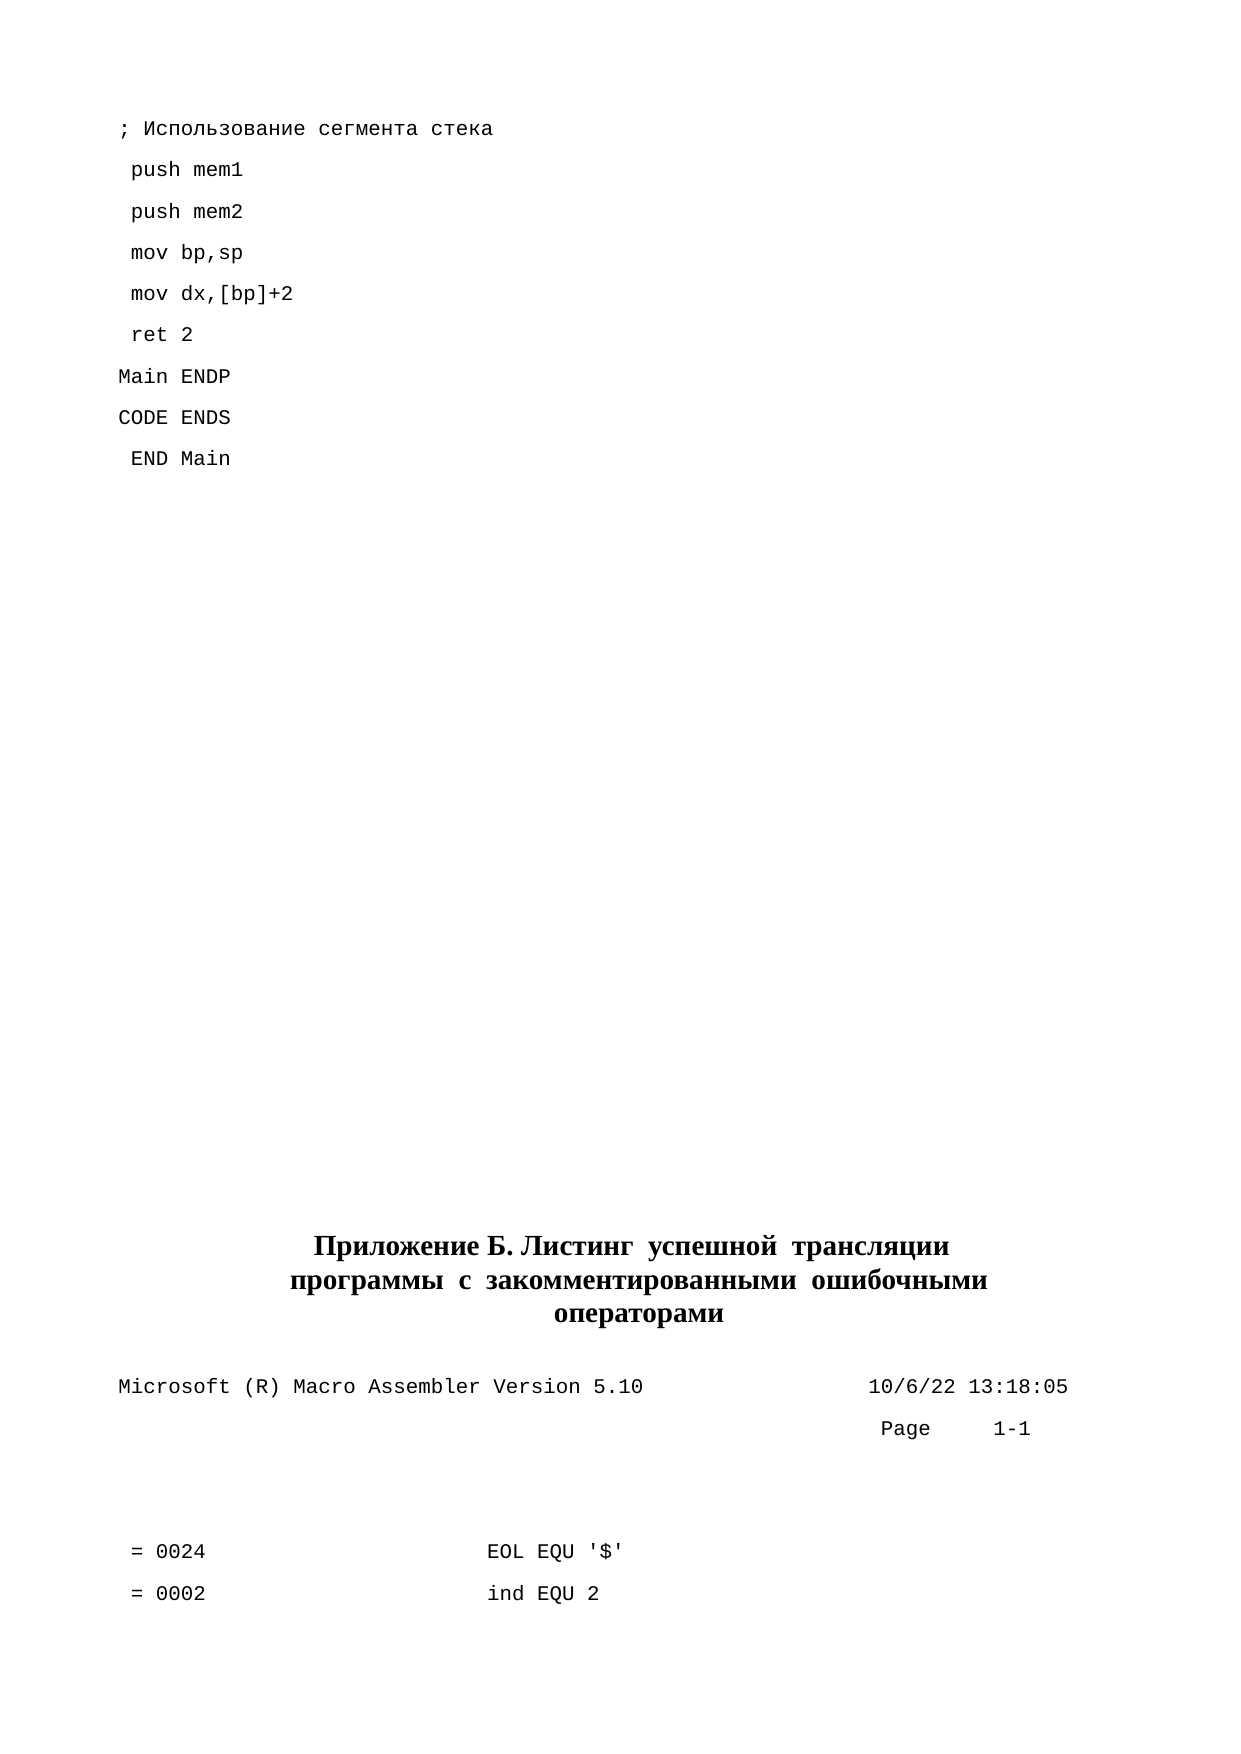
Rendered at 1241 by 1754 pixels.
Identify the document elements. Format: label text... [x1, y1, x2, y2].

text программы с закомментированными ошибочными [156, 1262, 1122, 1296]
text Приложение Б. Листинг успешной трансляции [156, 1228, 1122, 1262]
text push mem1 [118, 159, 1122, 183]
text ret 2 [118, 324, 1122, 348]
text ; Использование сегмента стека [118, 118, 1122, 142]
text push mem2 [118, 201, 1122, 224]
text Main ENDP [118, 366, 1122, 389]
text END Main [118, 448, 1122, 472]
text CODE ENDS [118, 407, 1122, 431]
text операторами [156, 1296, 1122, 1329]
text Microsoft (R) Macro Assembler Version 5.10 10/6/22 13:18:05 [118, 1376, 1122, 1400]
text = 0002 ind EQU 2 [118, 1583, 1122, 1606]
text mov bp,sp [118, 242, 1122, 266]
text mov dx,[bp]+2 [118, 283, 1122, 307]
text Page 1-1 [118, 1418, 1122, 1441]
text = 0024 EOL EQU '$' [118, 1541, 1122, 1565]
